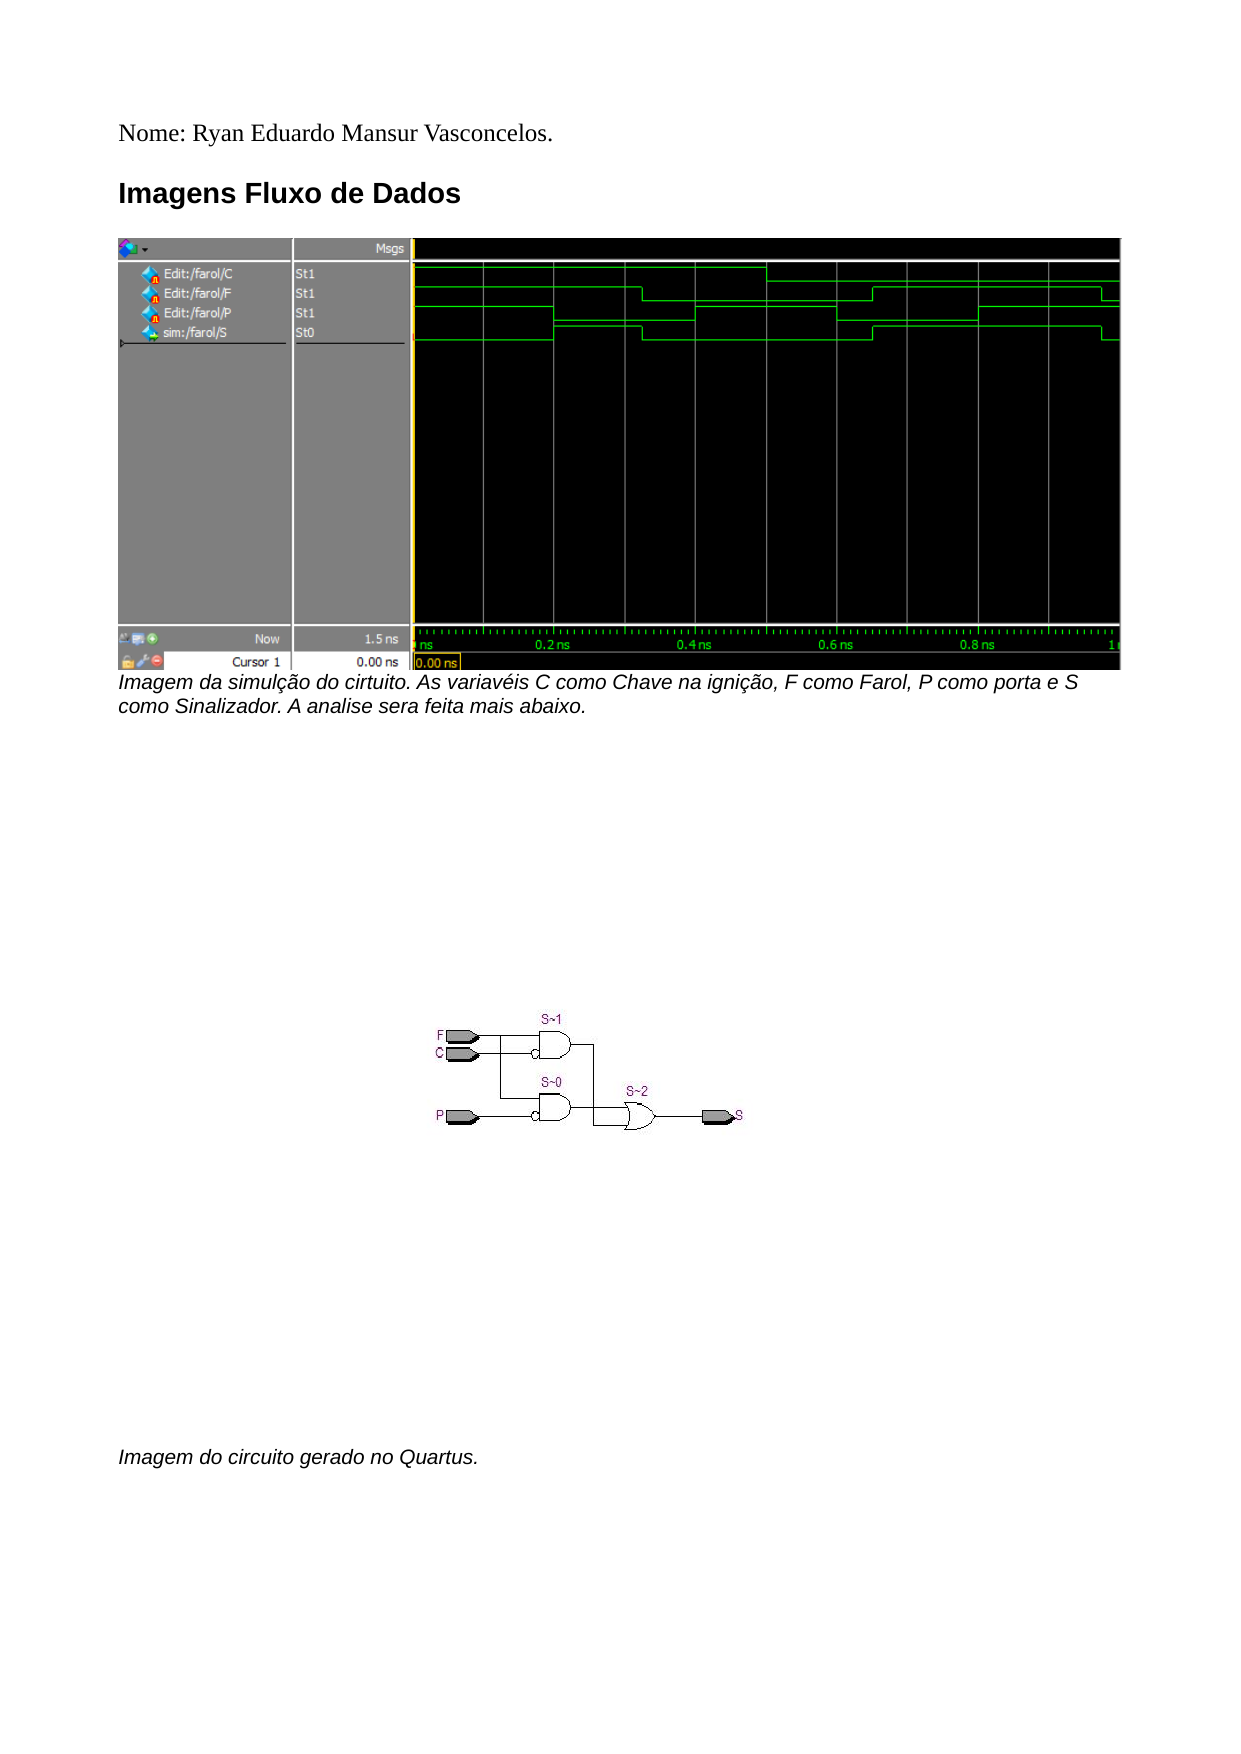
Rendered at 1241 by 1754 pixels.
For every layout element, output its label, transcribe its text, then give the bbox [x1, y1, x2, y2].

text Imagem do circuito gerado no Quartus. [118, 1445, 1122, 1469]
picture [70, 741, 1170, 1421]
text Imagens Fluxo de Dados [118, 176, 1122, 210]
picture [118, 238, 1123, 670]
text Imagem da simulção do cirtuito. As variavéis C como Chave na ignição, F como Farol, P como porta e S como Sinalizador. A analise sera feita mais abaixo. [118, 670, 1122, 718]
